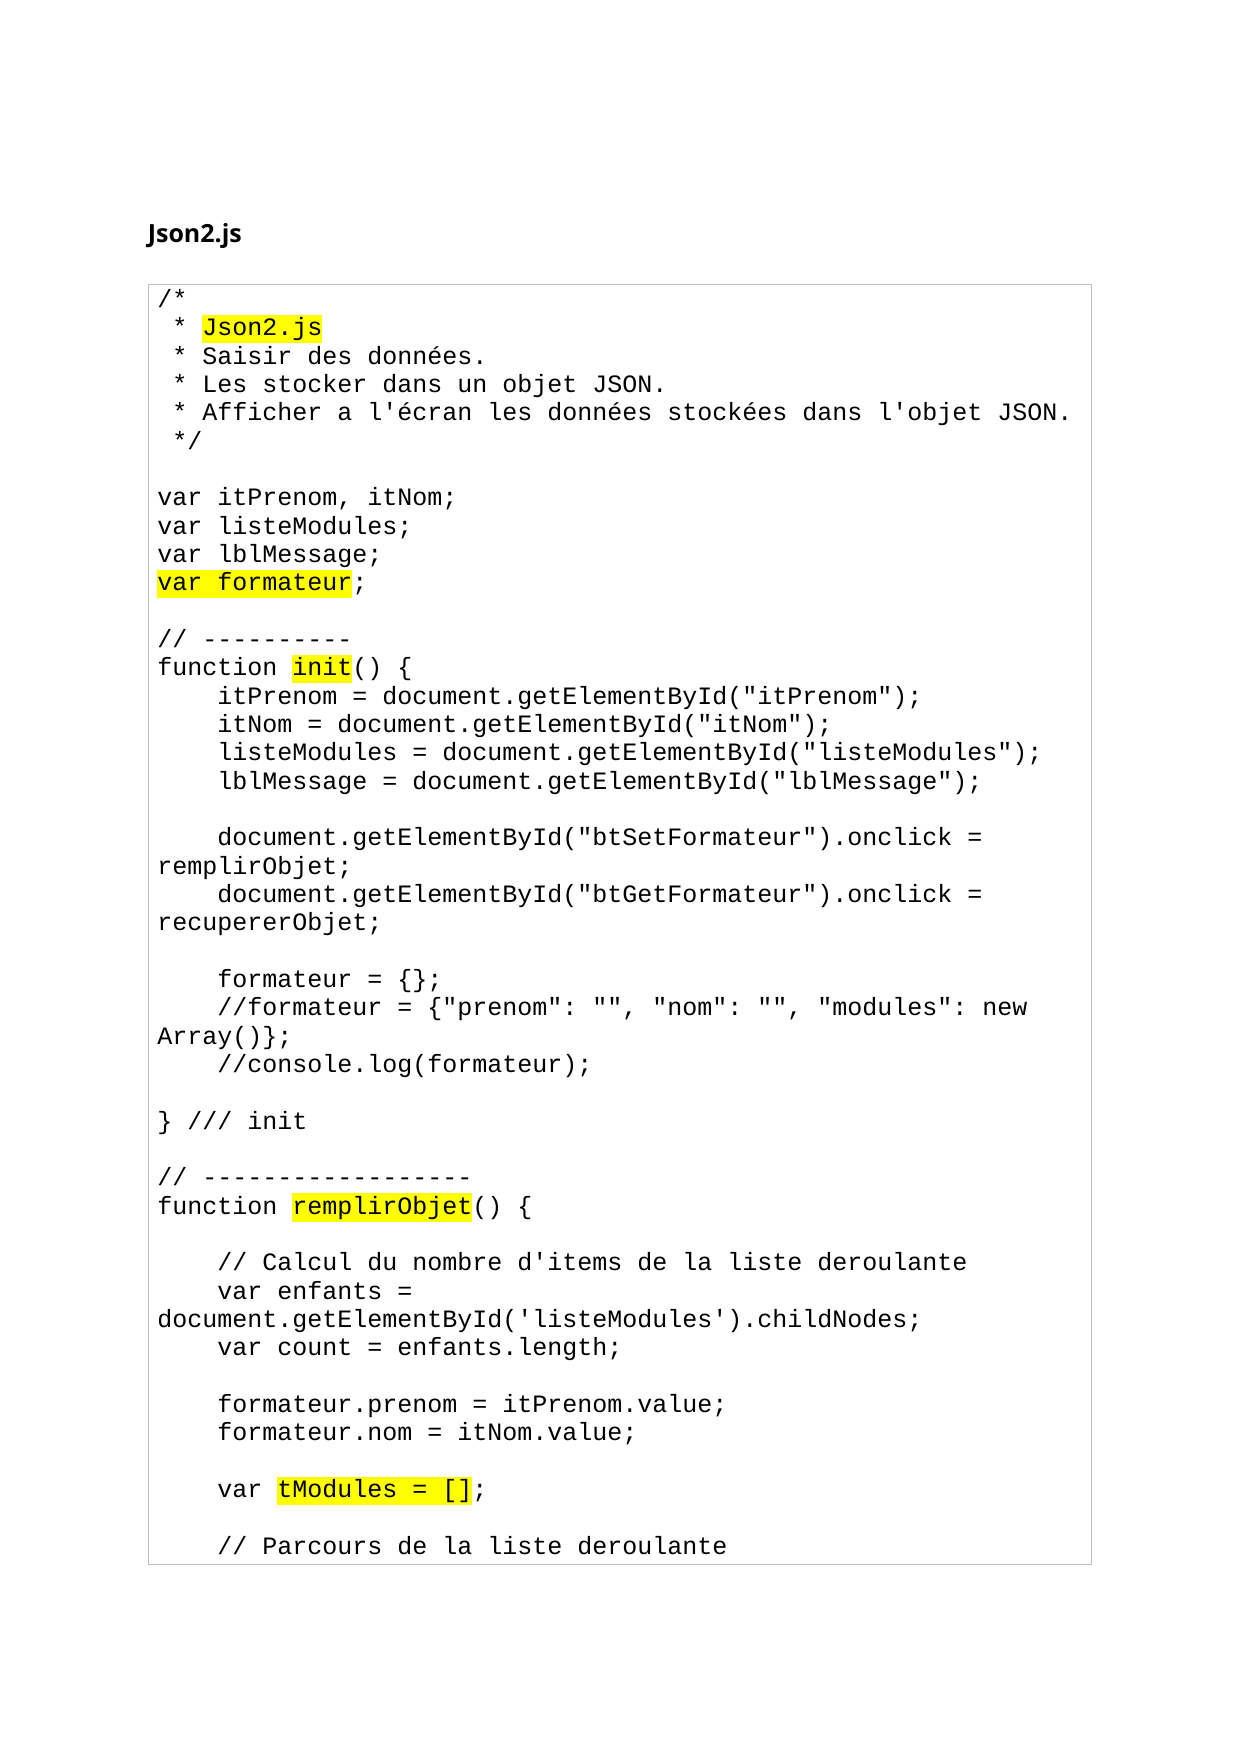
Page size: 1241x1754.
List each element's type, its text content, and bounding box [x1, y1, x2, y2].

text /* [149, 285, 1091, 312]
text // Parcours de la liste deroulante [149, 1530, 1091, 1564]
text * Les stocker dans un objet JSON. [149, 368, 1091, 397]
text var formateur; [149, 567, 1091, 598]
text formateur = {}; [149, 963, 1091, 992]
text var enfants = document.getElementById('listeModules').childNodes; [149, 1275, 1091, 1332]
text formateur.prenom = itPrenom.value; [149, 1388, 1091, 1417]
text * Json2.js [149, 312, 1091, 340]
text * Saisir des données. [149, 340, 1091, 368]
text lblMessage = document.getElementById("lblMessage"); [149, 765, 1091, 797]
text var lblMessage; [149, 538, 1091, 567]
text document.getElementById("btGetFormateur").onclick = recupererObjet; [149, 878, 1091, 938]
text var itPrenom, itNom; [149, 482, 1091, 510]
text //console.log(formateur); [149, 1048, 1091, 1080]
text } /// init [149, 1105, 1091, 1137]
text // ------------------ [149, 1162, 1091, 1190]
text // Calcul du nombre d'items de la liste deroulante [149, 1247, 1091, 1275]
text function remplirObjet() { [149, 1190, 1091, 1222]
text */ [149, 425, 1091, 457]
text var listeModules; [149, 510, 1091, 538]
text var tModules = []; [149, 1473, 1091, 1505]
text Json2.js [148, 215, 1092, 249]
text * Afficher a l'écran les données stockées dans l'objet JSON. [149, 397, 1091, 425]
text // ---------- [149, 623, 1091, 652]
text var count = enfants.length; [149, 1332, 1091, 1363]
text formateur.nom = itNom.value; [149, 1417, 1091, 1448]
text itPrenom = document.getElementById("itPrenom"); [149, 680, 1091, 708]
text function init() { [149, 652, 1091, 680]
text listeModules = document.getElementById("listeModules"); [149, 737, 1091, 765]
text itNom = document.getElementById("itNom"); [149, 708, 1091, 737]
text document.getElementById("btSetFormateur").onclick = remplirObjet; [149, 822, 1091, 878]
text //formateur = {"prenom": "", "nom": "", "modules": new Array()}; [149, 992, 1091, 1048]
